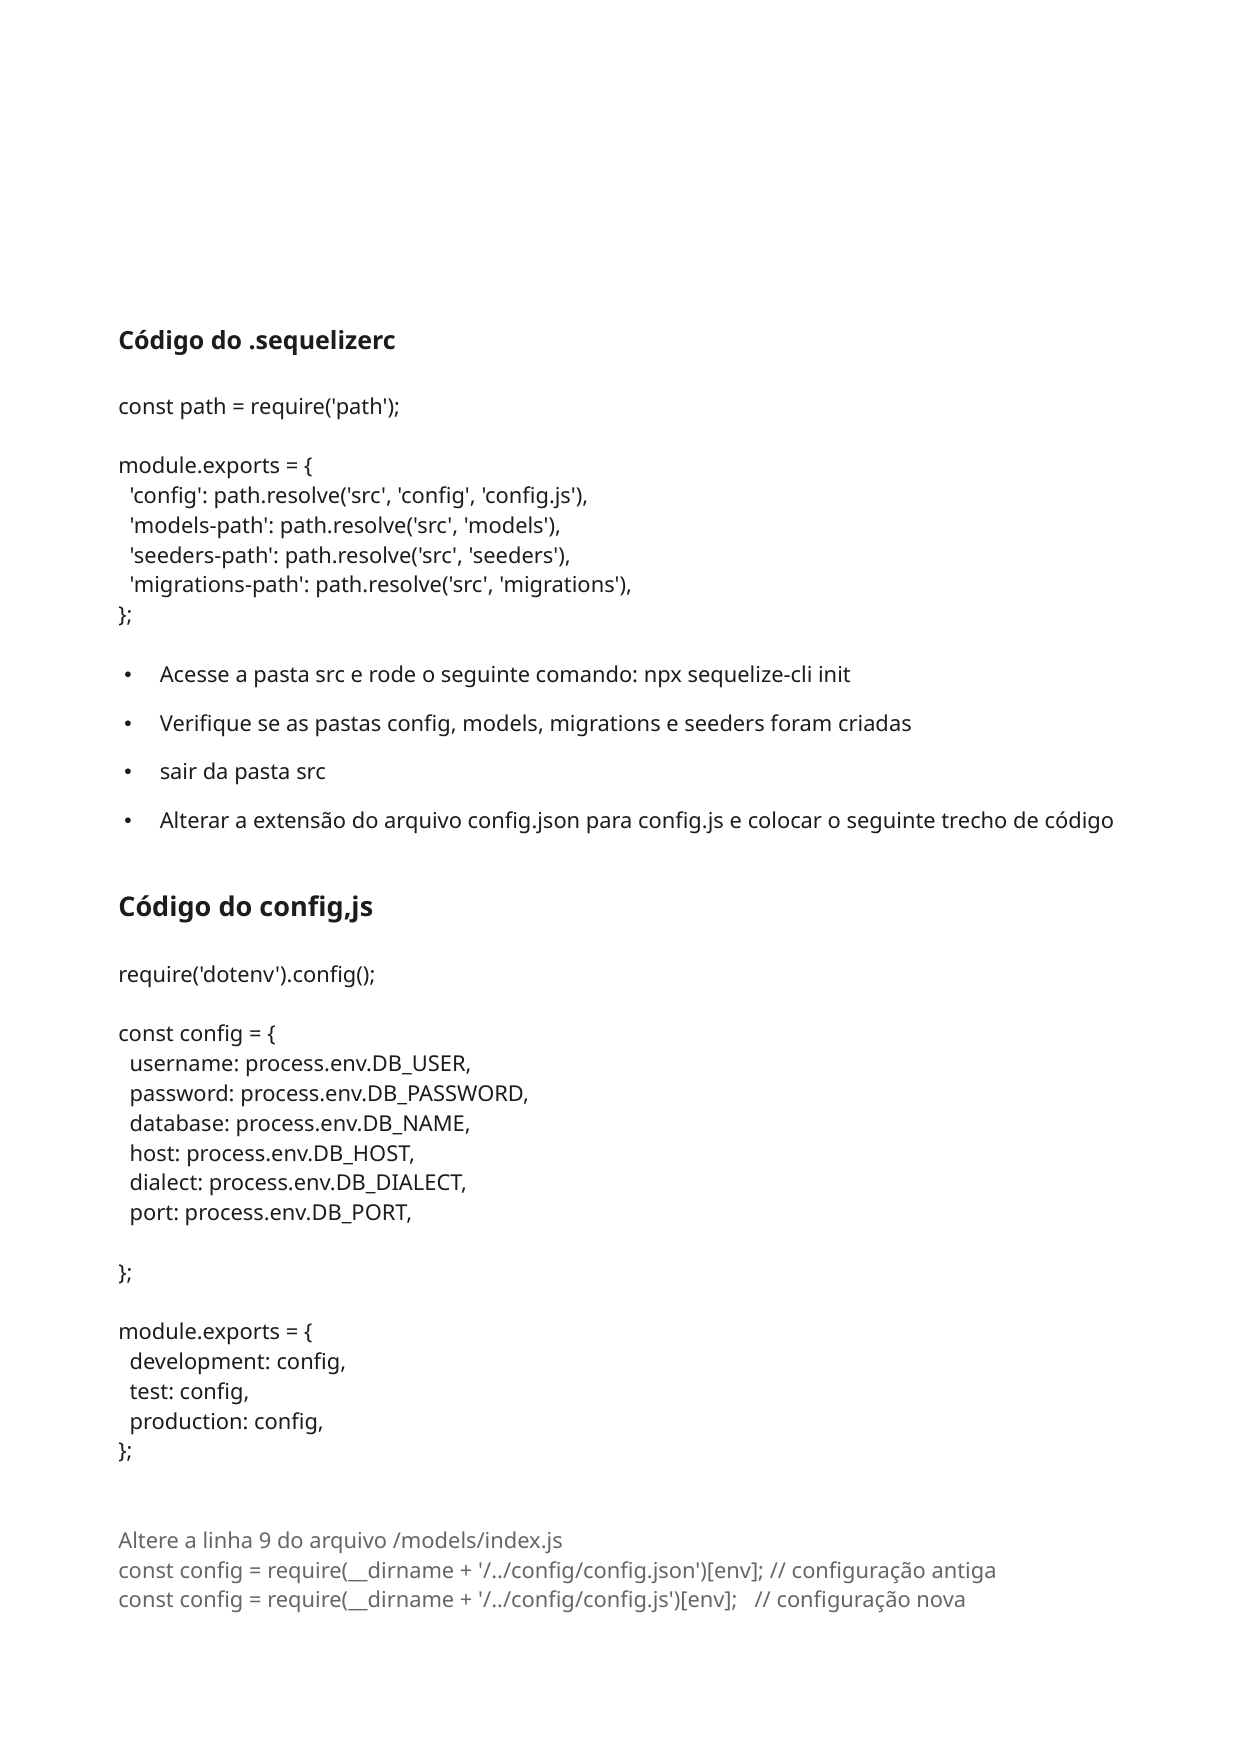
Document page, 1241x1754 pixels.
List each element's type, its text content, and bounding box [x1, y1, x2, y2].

text }; [118, 1435, 1122, 1465]
list Alterar a extensão do arquivo config.json para config.js e colocar o seguinte trecho de código [124, 805, 1122, 835]
text port: process.env.DB_PORT, [118, 1197, 1122, 1227]
text 'config': path.resolve('src', 'config', 'config.js'), [118, 480, 1122, 510]
text const config = require(__dirname + '/../config/config.js')[env]; // configuração nova [118, 1584, 1122, 1614]
text password: process.env.DB_PASSWORD, [118, 1078, 1122, 1108]
text }; [118, 1257, 1122, 1286]
text 'seeders-path': path.resolve('src', 'seeders'), [118, 539, 1122, 569]
text module.exports = { [118, 450, 1122, 480]
text }; [118, 599, 1122, 629]
text Código do .sequelizerc [118, 322, 1122, 357]
list sair da pasta src [124, 756, 1122, 786]
text const config = require(__dirname + '/../config/config.json')[env]; // configuração antiga [118, 1554, 1122, 1584]
text development: config, [118, 1346, 1122, 1376]
text dialect: process.env.DB_DIALECT, [118, 1167, 1122, 1197]
text production: config, [118, 1406, 1122, 1435]
text test: config, [118, 1376, 1122, 1406]
text 'models-path': path.resolve('src', 'models'), [118, 510, 1122, 539]
list Verifique se as pastas config, models, migrations e seeders foram criadas [124, 707, 1122, 737]
text require('dotenv').config(); [118, 959, 1122, 988]
text host: process.env.DB_HOST, [118, 1137, 1122, 1167]
text const path = require('path'); [118, 391, 1122, 420]
text 'migrations-path': path.resolve('src', 'migrations'), [118, 569, 1122, 599]
text Altere a linha 9 do arquivo /models/index.js [118, 1525, 1122, 1554]
text module.exports = { [118, 1316, 1122, 1346]
text username: process.env.DB_USER, [118, 1048, 1122, 1078]
text const config = { [118, 1018, 1122, 1048]
text database: process.env.DB_NAME, [118, 1108, 1122, 1137]
text Código do config,js [118, 888, 1122, 925]
list Acesse a pasta src e rode o seguinte comando: npx sequelize-cli init [124, 659, 1122, 688]
